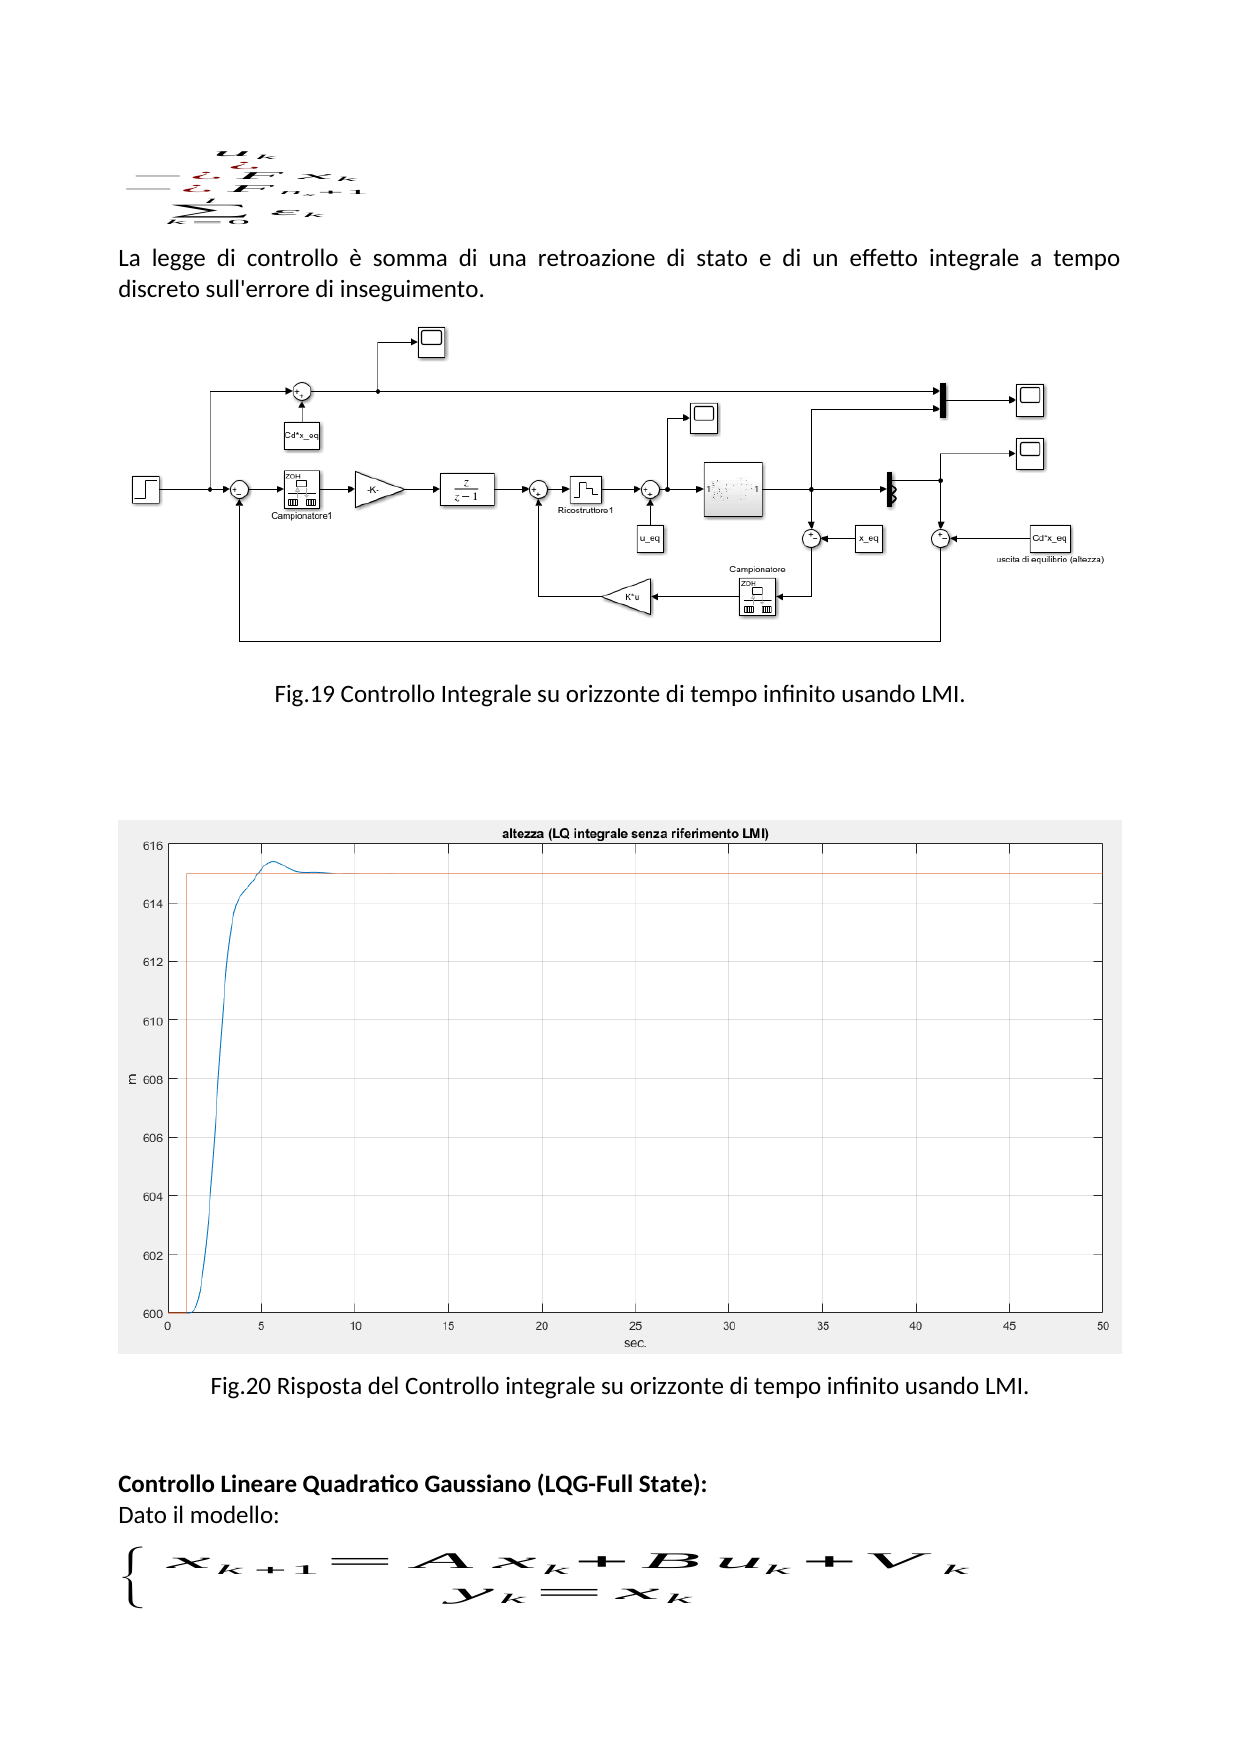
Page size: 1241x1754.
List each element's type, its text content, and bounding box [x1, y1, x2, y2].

text Fig.20 Risposta del Controllo integrale su orizzonte di tempo infinito usando LMI. [118, 1370, 1122, 1401]
text Dato il modello: [118, 1499, 1122, 1530]
text Fig.19 Controllo Integrale su orizzonte di tempo infinito usando LMI. [118, 678, 1122, 709]
text La legge di controllo è somma di una retroazione di stato e di un effetto integrale a tempo discreto sull'errore di inseguimento. [118, 242, 1122, 303]
subtitle Controllo Lineare Quadratico Gaussiano (LQG-Full State): [118, 1469, 1122, 1499]
